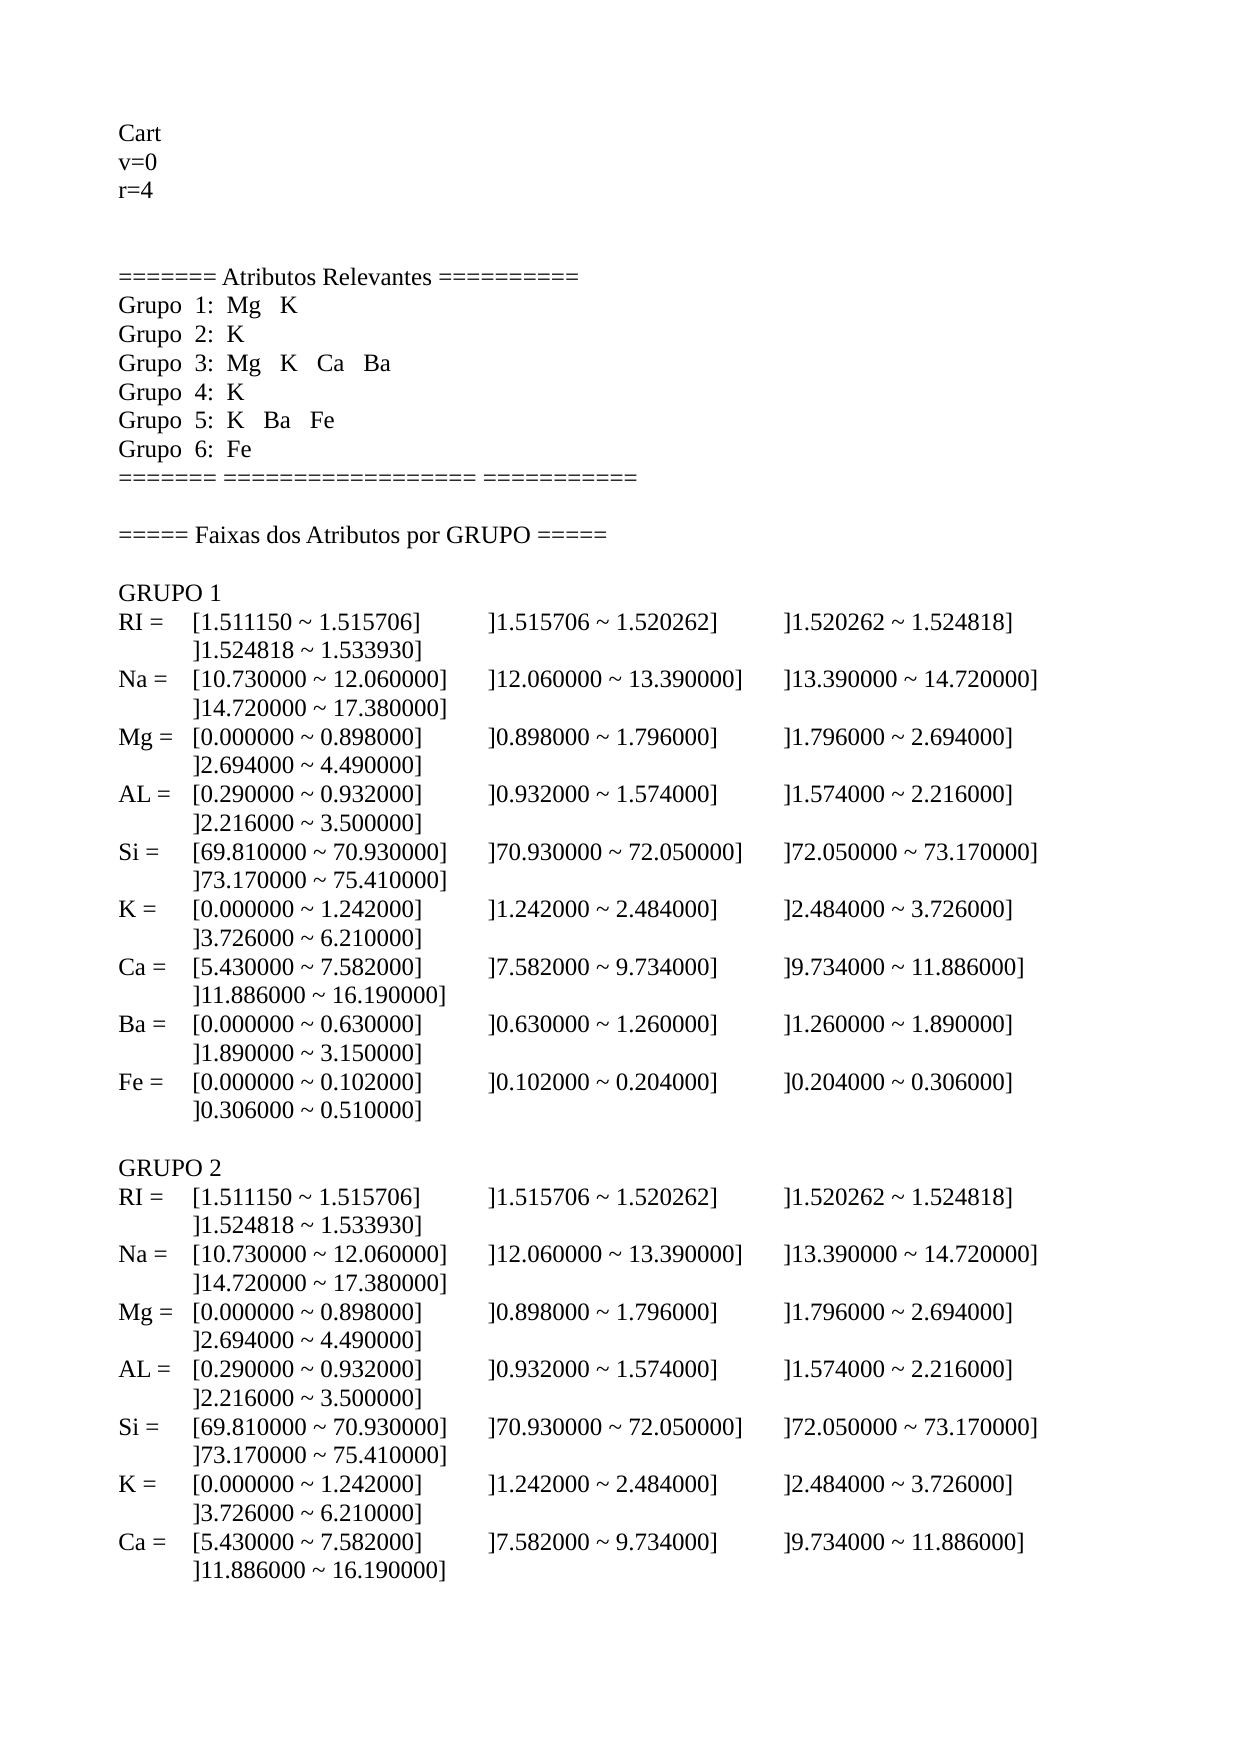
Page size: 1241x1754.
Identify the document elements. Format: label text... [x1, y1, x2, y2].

text Ba = [0.000000 ~ 0.630000] ]0.630000 ~ 1.260000] ]1.260000 ~ 1.890000] ]1.890000 ~ 3.150000] [118, 1009, 1122, 1067]
text Na = [10.730000 ~ 12.060000] ]12.060000 ~ 13.390000] ]13.390000 ~ 14.720000] ]14.720000 ~ 17.380000] [118, 1239, 1122, 1297]
text Si = [69.810000 ~ 70.930000] ]70.930000 ~ 72.050000] ]72.050000 ~ 73.170000] ]73.170000 ~ 75.410000] [118, 1412, 1122, 1469]
text AL = [0.290000 ~ 0.932000] ]0.932000 ~ 1.574000] ]1.574000 ~ 2.216000] ]2.216000 ~ 3.500000] [118, 1354, 1122, 1412]
text Grupo 6: Fe [118, 434, 1122, 463]
text Ca = [5.430000 ~ 7.582000] ]7.582000 ~ 9.734000] ]9.734000 ~ 11.886000] ]11.886000 ~ 16.190000] [118, 952, 1122, 1009]
text RI = [1.511150 ~ 1.515706] ]1.515706 ~ 1.520262] ]1.520262 ~ 1.524818] ]1.524818 ~ 1.533930] [118, 607, 1122, 664]
text AL = [0.290000 ~ 0.932000] ]0.932000 ~ 1.574000] ]1.574000 ~ 2.216000] ]2.216000 ~ 3.500000] [118, 779, 1122, 837]
text GRUPO 1 [118, 578, 1122, 607]
text ===== Faixas dos Atributos por GRUPO ===== [118, 521, 1122, 549]
text K = [0.000000 ~ 1.242000] ]1.242000 ~ 2.484000] ]2.484000 ~ 3.726000] ]3.726000 ~ 6.210000] [118, 894, 1122, 952]
text GRUPO 2 [118, 1153, 1122, 1182]
text Si = [69.810000 ~ 70.930000] ]70.930000 ~ 72.050000] ]72.050000 ~ 73.170000] ]73.170000 ~ 75.410000] [118, 837, 1122, 894]
text K = [0.000000 ~ 1.242000] ]1.242000 ~ 2.484000] ]2.484000 ~ 3.726000] ]3.726000 ~ 6.210000] [118, 1469, 1122, 1527]
text ======= Atributos Relevantes ========== [118, 262, 1122, 291]
text RI = [1.511150 ~ 1.515706] ]1.515706 ~ 1.520262] ]1.520262 ~ 1.524818] ]1.524818 ~ 1.533930] [118, 1182, 1122, 1239]
text Cart [118, 118, 1122, 147]
text v=0 [118, 147, 1122, 176]
text r=4 [118, 176, 1122, 204]
text Mg = [0.000000 ~ 0.898000] ]0.898000 ~ 1.796000] ]1.796000 ~ 2.694000] ]2.694000 ~ 4.490000] [118, 722, 1122, 779]
text Ca = [5.430000 ~ 7.582000] ]7.582000 ~ 9.734000] ]9.734000 ~ 11.886000] ]11.886000 ~ 16.190000] [118, 1527, 1122, 1584]
text Grupo 5: K Ba Fe [118, 406, 1122, 434]
text Grupo 2: K [118, 319, 1122, 348]
text Grupo 3: Mg K Ca Ba [118, 348, 1122, 377]
text Na = [10.730000 ~ 12.060000] ]12.060000 ~ 13.390000] ]13.390000 ~ 14.720000] ]14.720000 ~ 17.380000] [118, 664, 1122, 722]
text ======= ================== =========== [118, 463, 1122, 492]
text Fe = [0.000000 ~ 0.102000] ]0.102000 ~ 0.204000] ]0.204000 ~ 0.306000] ]0.306000 ~ 0.510000] [118, 1067, 1122, 1124]
text Grupo 4: K [118, 377, 1122, 406]
text Grupo 1: Mg K [118, 291, 1122, 319]
text Mg = [0.000000 ~ 0.898000] ]0.898000 ~ 1.796000] ]1.796000 ~ 2.694000] ]2.694000 ~ 4.490000] [118, 1297, 1122, 1354]
